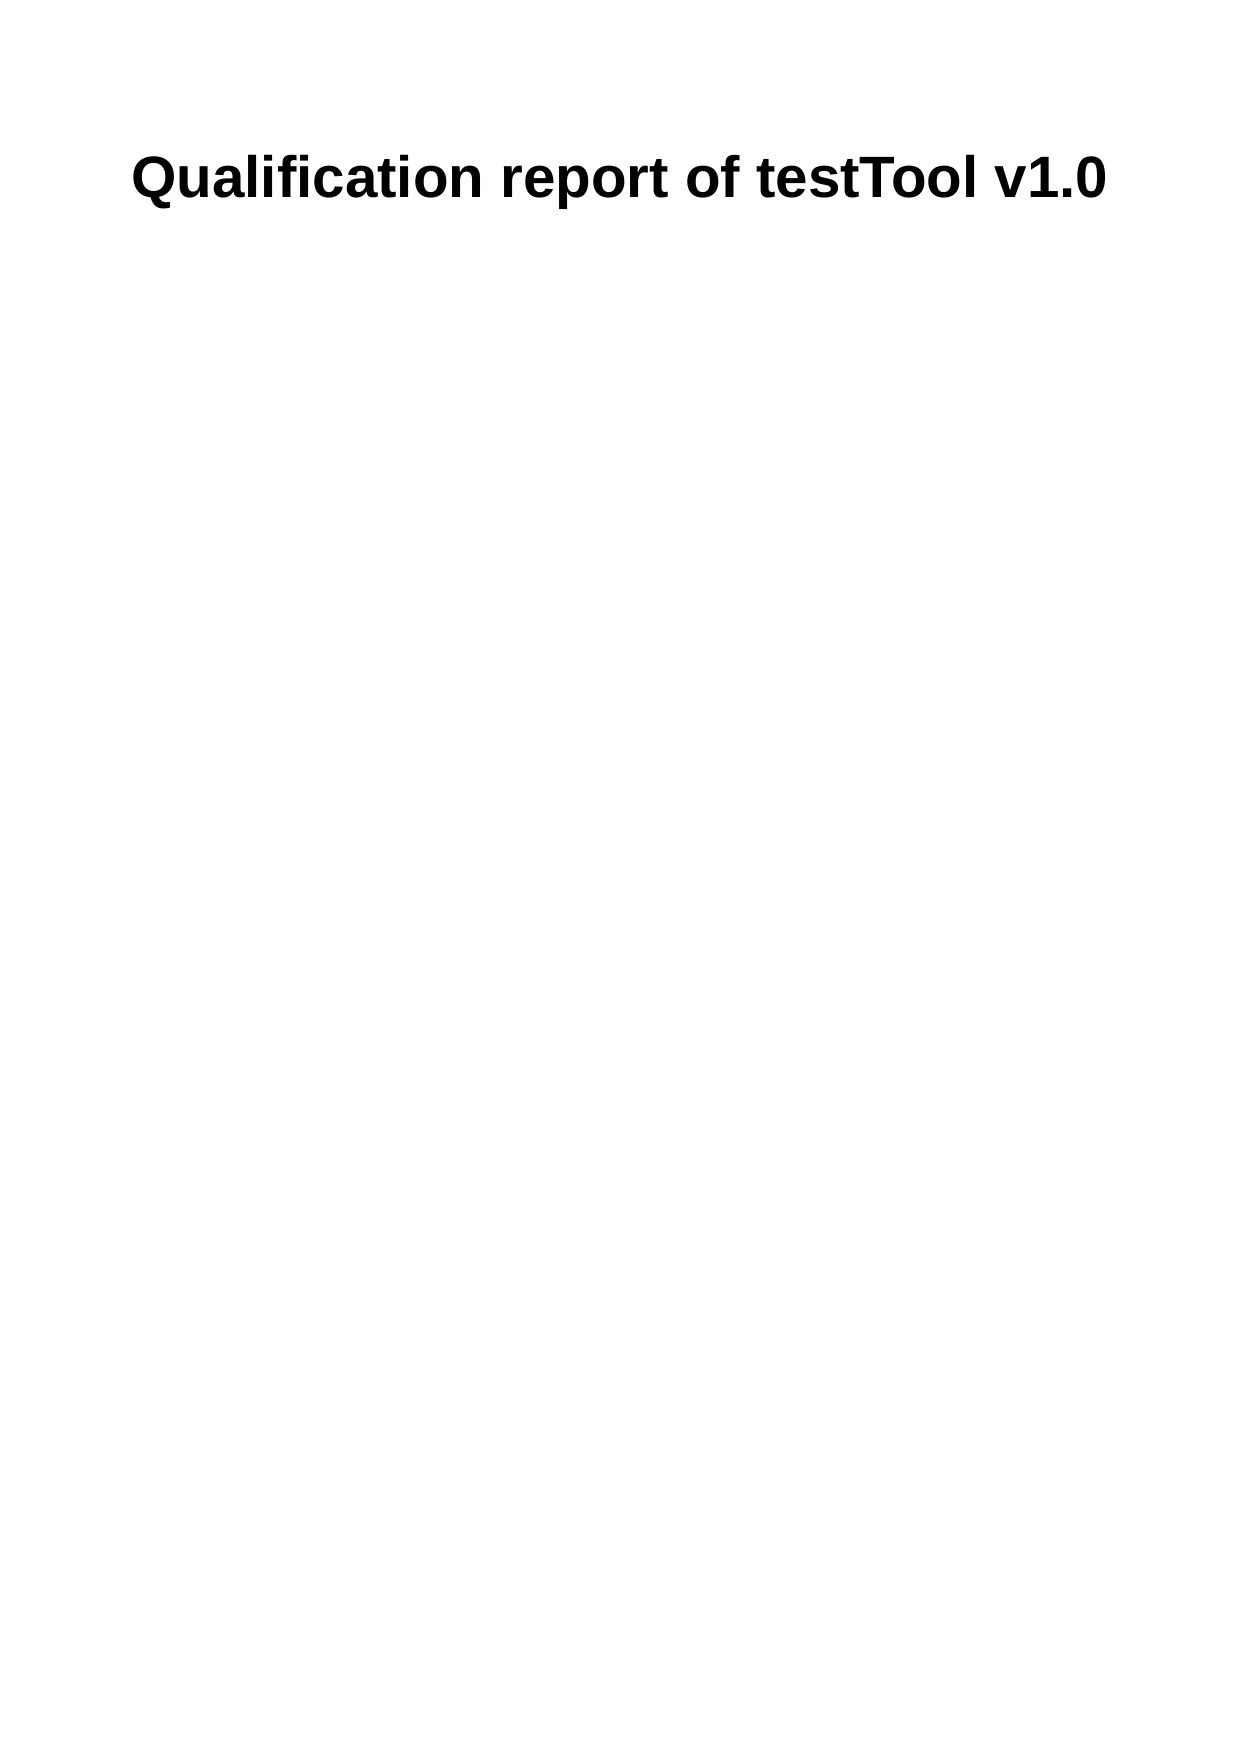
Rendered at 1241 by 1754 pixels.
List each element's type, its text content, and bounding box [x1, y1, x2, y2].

title Qualification report of testTool v1.0 [118, 143, 1122, 210]
